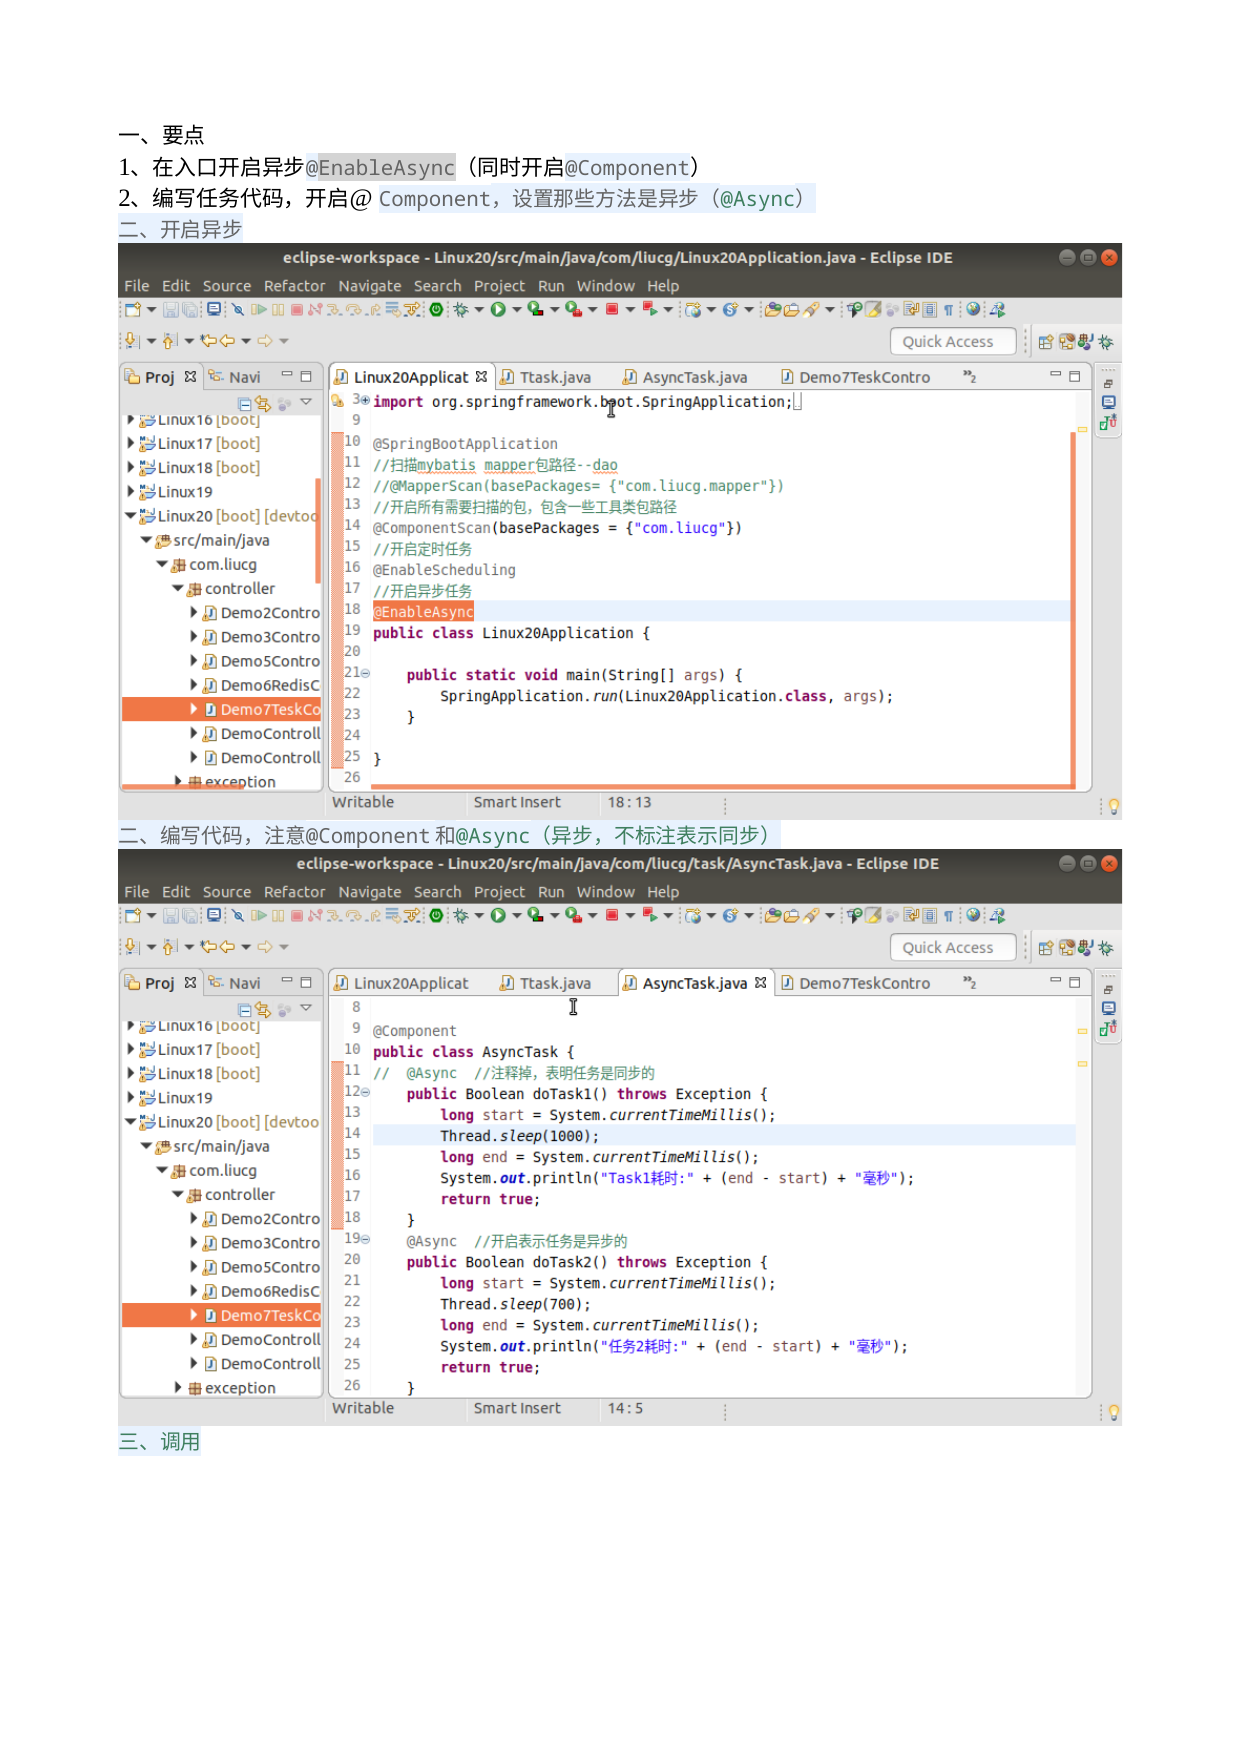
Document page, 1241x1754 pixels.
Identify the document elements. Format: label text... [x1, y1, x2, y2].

text 一、要点 [118, 118, 1122, 150]
text 2、编写任务代码，开启@ Component，设置那些方法是异步（@Async） [118, 181, 1122, 213]
text 三、调用 [118, 1426, 1122, 1456]
picture [118, 849, 1123, 1426]
text 1、在入口开启异步@EnableAsync（同时开启@Component） [118, 150, 1122, 181]
picture [118, 243, 1123, 820]
text 二、开启异步 [118, 213, 1122, 243]
text 二、编写代码，注意@Component和@Async（异步，不标注表示同步） [118, 820, 1122, 849]
